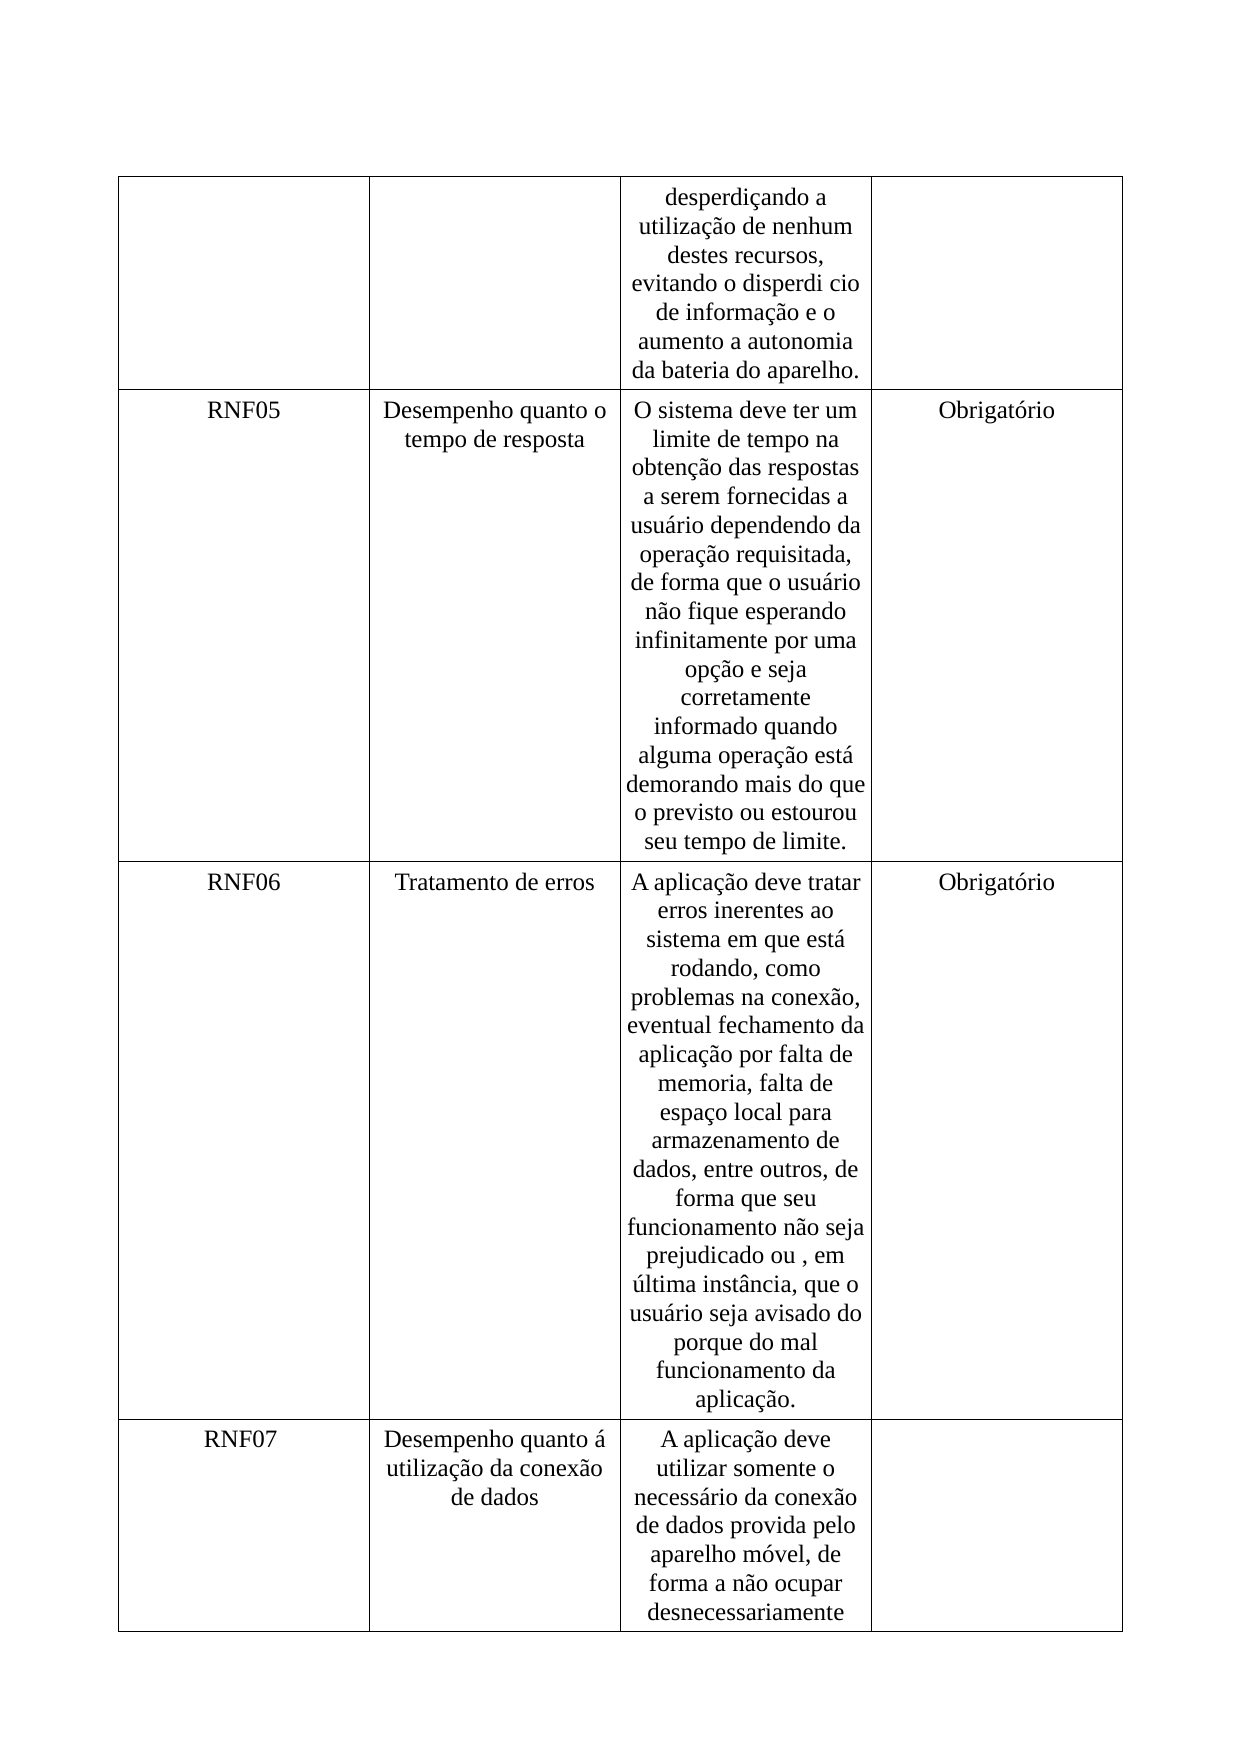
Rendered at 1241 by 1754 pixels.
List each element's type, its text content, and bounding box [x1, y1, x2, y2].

table_cell O sistema deve ter um limite de tempo na obtenção das respostas a serem fornecidas a usuário dependendo da operação requisitada, de forma que o usuário não fique esperando infinitamente por uma opção e seja corretamente informado quando alguma operação está demorando mais do que o previsto ou estourou seu tempo de limite. [621, 390, 871, 861]
table_cell Desempenho quanto á utilização da conexão de dados [370, 1420, 620, 1631]
table_cell [872, 1420, 1122, 1631]
table_cell Tratamento de erros [370, 862, 620, 1418]
table_cell A aplicação deve tratar erros inerentes ao sistema em que está rodando, como problemas na conexão, eventual fechamento da aplicação por falta de memoria, falta de espaço local para armazenamento de dados, entre outros, de forma que seu funcionamento não seja prejudicado ou , em última instância, que o usuário seja avisado do porque do mal funcionamento da aplicação. [621, 862, 871, 1418]
table_cell [370, 177, 620, 389]
table_cell Obrigatório [872, 390, 1122, 861]
table_cell Obrigatório [872, 862, 1122, 1418]
table_cell desperdiçando a utilização de nenhum destes recursos, evitando o disperdi cio de informação e o aumento a autonomia da bateria do aparelho. [621, 177, 871, 389]
table_cell RNF05 [119, 390, 369, 861]
table_cell Desempenho quanto o tempo de resposta [370, 390, 620, 861]
table_cell RNF06 [119, 862, 369, 1418]
table_cell [872, 177, 1122, 389]
table_cell A aplicação deve utilizar somente o necessário da conexão de dados provida pelo aparelho móvel, de forma a não ocupar desnecessariamente [621, 1420, 871, 1631]
table_cell RNF07 [119, 1420, 369, 1631]
table_cell [119, 177, 369, 389]
